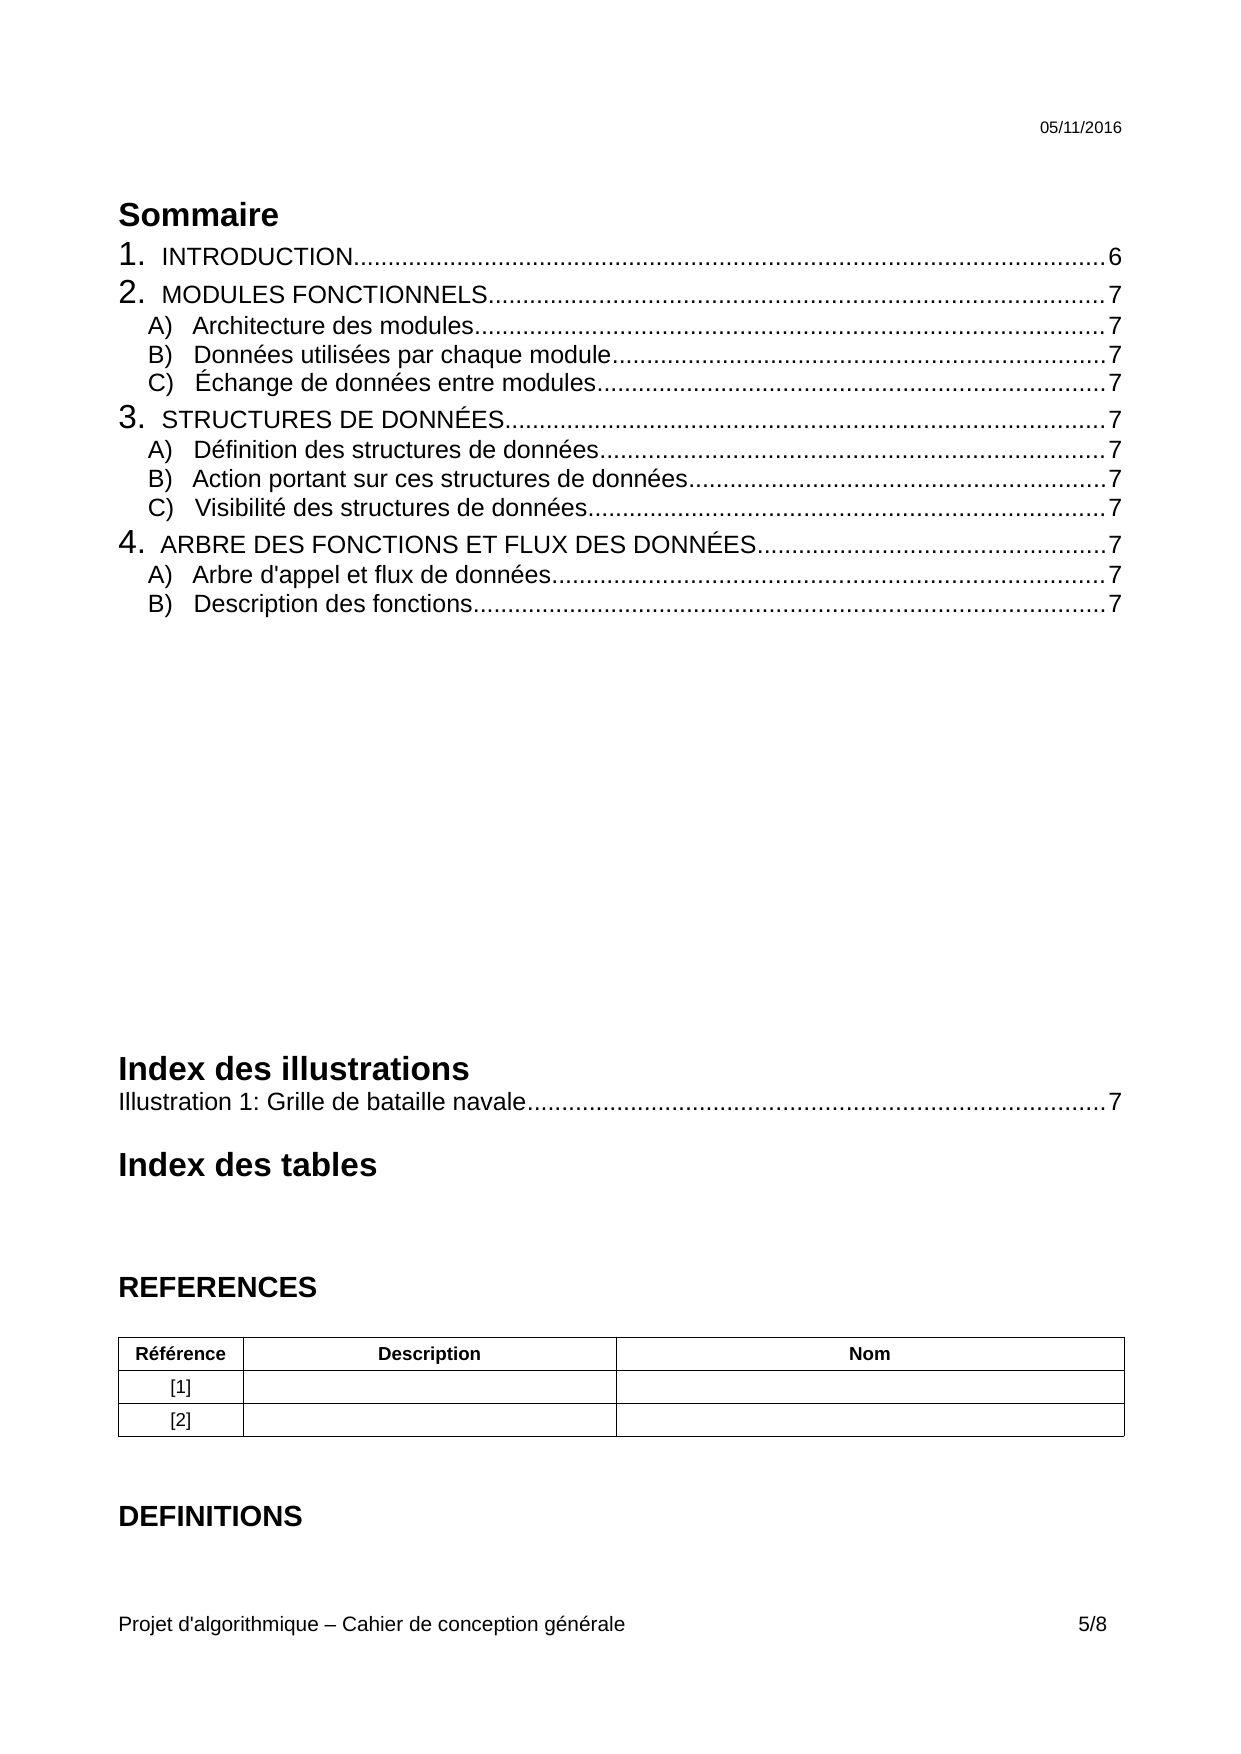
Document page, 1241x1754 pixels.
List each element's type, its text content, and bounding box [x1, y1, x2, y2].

table_header [617, 1371, 1124, 1403]
table_header Référence [119, 1338, 243, 1370]
text A) Arbre d'appel et flux de données 7 [148, 560, 1122, 589]
table_header [617, 1404, 1124, 1436]
text B) Description des fonctions 7 [148, 589, 1122, 618]
text C) Visibilité des structures de données 7 [148, 493, 1122, 522]
text C) Échange de données entre modules 7 [148, 368, 1122, 397]
text REFERENCES [118, 1269, 1122, 1337]
text Illustration 1: Grille de bataille navale 7 [118, 1087, 1122, 1116]
table_header [244, 1404, 616, 1436]
subtitle Index des illustrations [118, 1049, 1122, 1087]
table_header Nom [617, 1338, 1124, 1370]
text B) Action portant sur ces structures de données 7 [148, 464, 1122, 493]
text A) Architecture des modules 7 [148, 311, 1122, 339]
list ARBRE DES FONCTIONS ET FLUX DES DONNÉES 7 [118, 522, 1122, 560]
text B) Données utilisées par chaque module 7 [148, 339, 1122, 368]
table_header [2] [119, 1404, 243, 1436]
list MODULES FONCTIONNELS 7 [118, 272, 1122, 311]
text DEFINITIONS [118, 1498, 1122, 1532]
table_header Description [244, 1338, 616, 1370]
table_header [244, 1371, 616, 1403]
subtitle Sommaire [118, 196, 1122, 234]
list INTRODUCTION 6 [118, 234, 1122, 272]
text A) Définition des structures de données 7 [148, 436, 1122, 464]
subtitle Index des tables [118, 1145, 1122, 1183]
table_header [1] [119, 1371, 243, 1403]
list STRUCTURES DE DONNÉES 7 [118, 397, 1122, 436]
